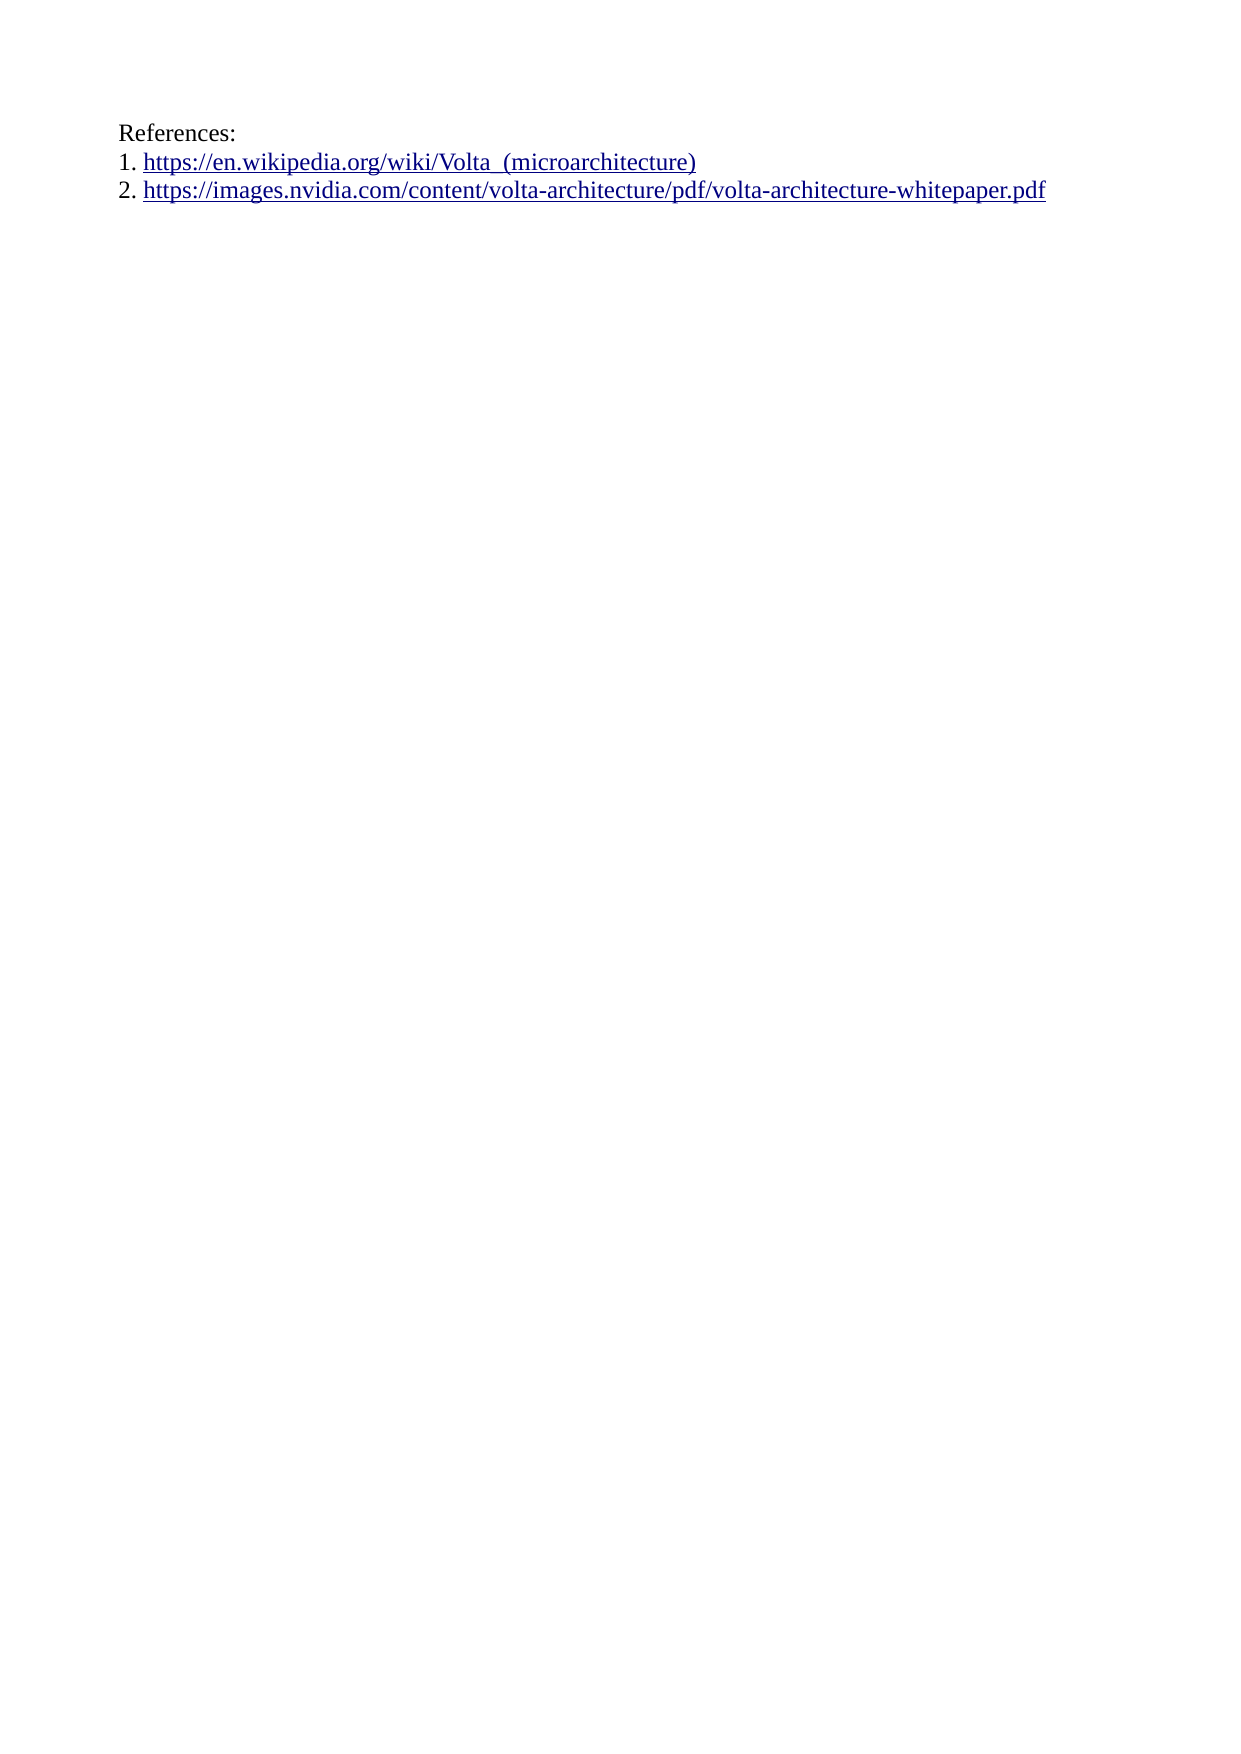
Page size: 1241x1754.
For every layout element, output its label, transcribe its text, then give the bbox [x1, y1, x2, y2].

text 2. https://images.nvidia.com/content/volta-architecture/pdf/volta-architecture-whitepaper.pdf [118, 176, 1122, 204]
text References: 1. https://en.wikipedia.org/wiki/Volta_(microarchitecture) [118, 118, 1122, 176]
